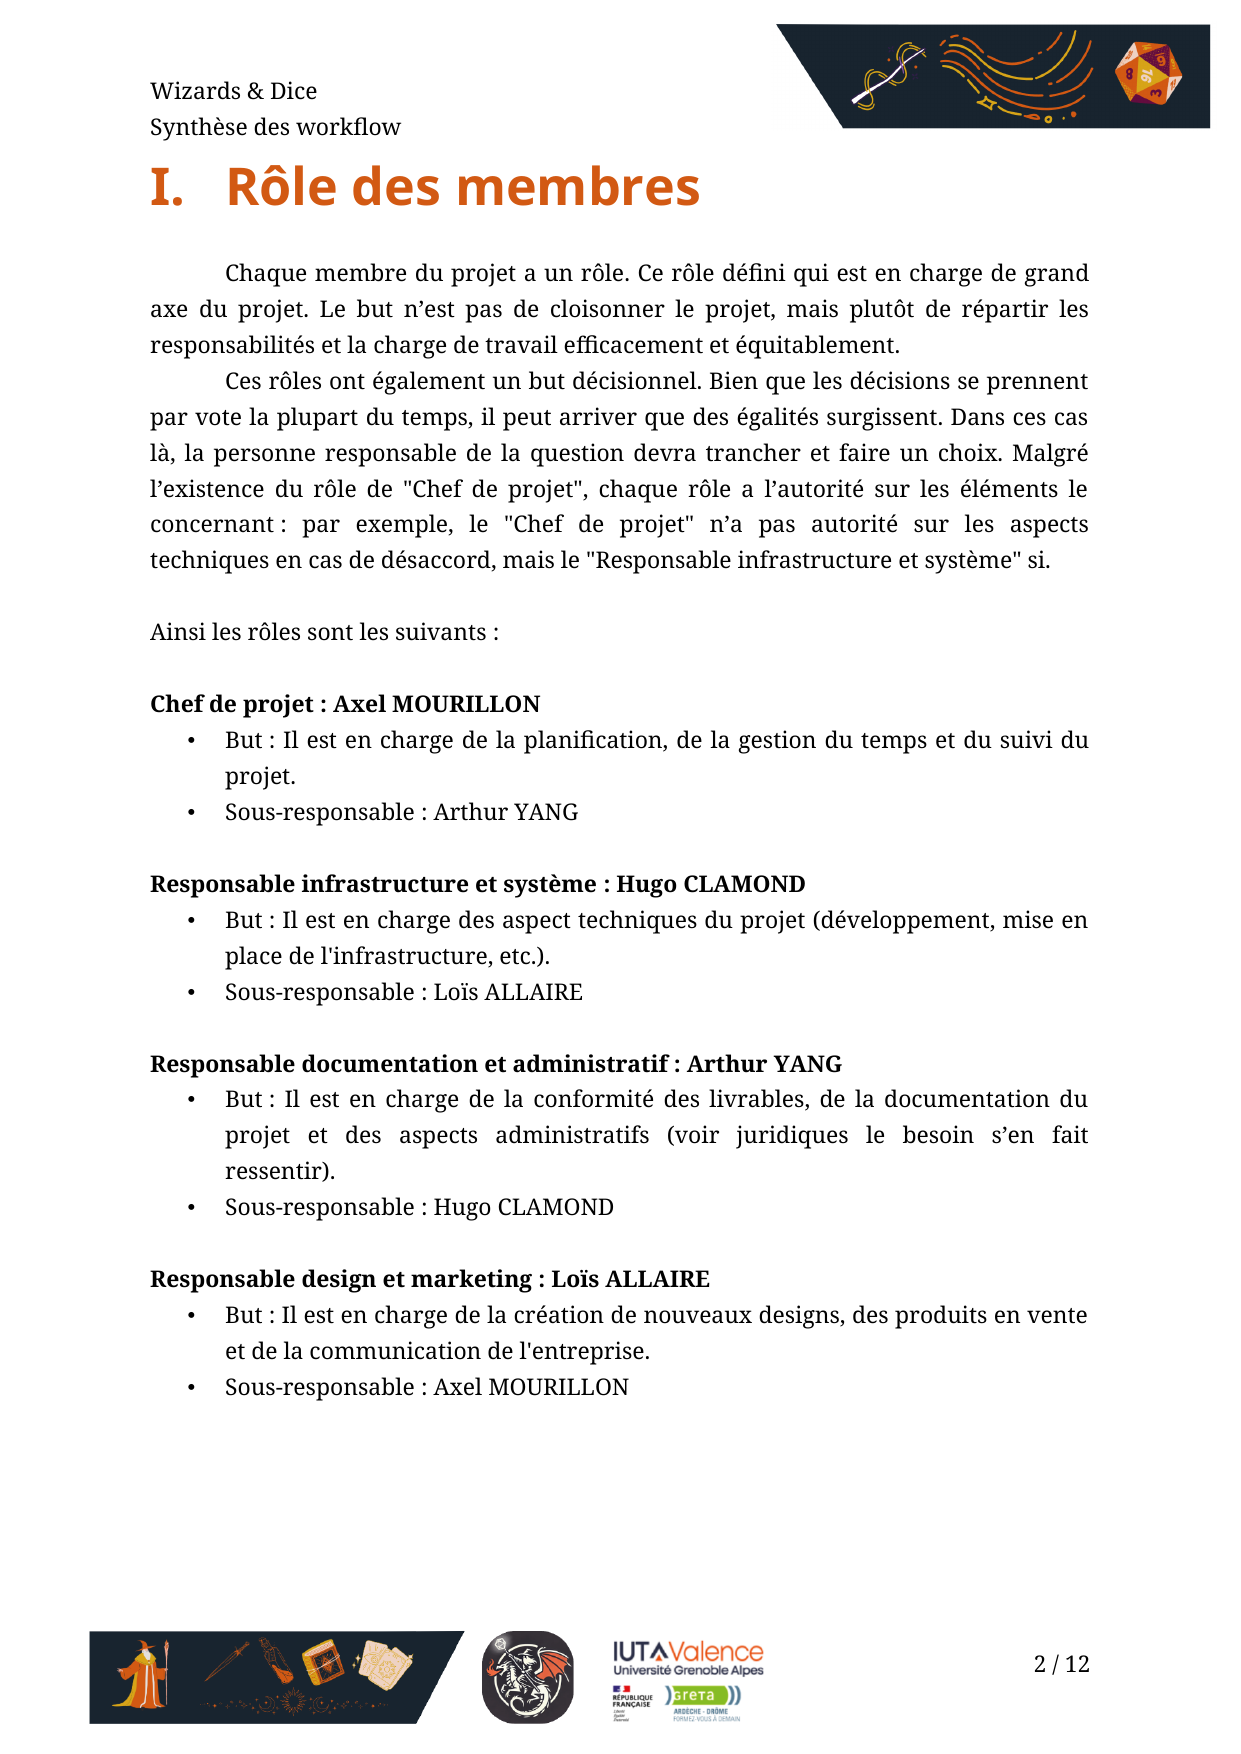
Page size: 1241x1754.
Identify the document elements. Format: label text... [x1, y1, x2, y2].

list But : Il est en charge de la création de nouveaux designs, des produits en vente et de la communication de l'entreprise. [187, 1299, 1090, 1366]
list But : Il est en charge de la conformité des livrables, de la documentation du projet et des aspects administratifs (voir juridiques le besoin s’en fait ressentir). [187, 1083, 1090, 1187]
text Ces rôles ont également un but décisionnel. Bien que les décisions se prennent par vote la plupart du temps, il peut arriver que des égalités surgissent. Dans ces cas là, la personne responsable de la question devra trancher et faire un choix. Malgré l’existence du rôle de "Chef de projet", chaque rôle a l’autorité sur les éléments le concernant : par exemple, le "Chef de projet" n’a pas autorité sur les aspects techniques en cas de désaccord, mais le "Responsable infrastructure et système" si. [150, 365, 1090, 576]
list Sous-responsable : Axel MOURILLON [187, 1371, 1090, 1402]
text Ainsi les rôles sont les suivants : [150, 616, 1090, 647]
list But : Il est en charge de la planification, de la gestion du temps et du suivi du projet. [187, 724, 1090, 791]
text Responsable documentation et administratif : Arthur YANG [150, 1047, 1090, 1079]
list Sous-responsable : Loïs ALLAIRE [187, 976, 1090, 1007]
text Responsable design et marketing : Loïs ALLAIRE [150, 1263, 1090, 1294]
text Chef de projet : Axel MOURILLON [150, 688, 1090, 719]
list Sous-responsable : Arthur YANG [187, 796, 1090, 827]
picture [771, 21, 1218, 131]
text Chaque membre du projet a un rôle. Ce rôle défini qui est en charge de grand axe du projet. Le but n’est pas de cloisonner le projet, mais plutôt de répartir les responsabilités et la charge de travail efficacement et équitablement. [150, 257, 1090, 360]
list But : Il est en charge des aspect techniques du projet (développement, mise en place de l'infrastructure, etc.). [187, 904, 1090, 971]
list Sous-responsable : Hugo CLAMOND [187, 1191, 1090, 1222]
picture [81, 1620, 788, 1733]
subtitle Rôle des membres [150, 150, 1090, 221]
text Responsable infrastructure et système : Hugo CLAMOND [150, 868, 1090, 899]
